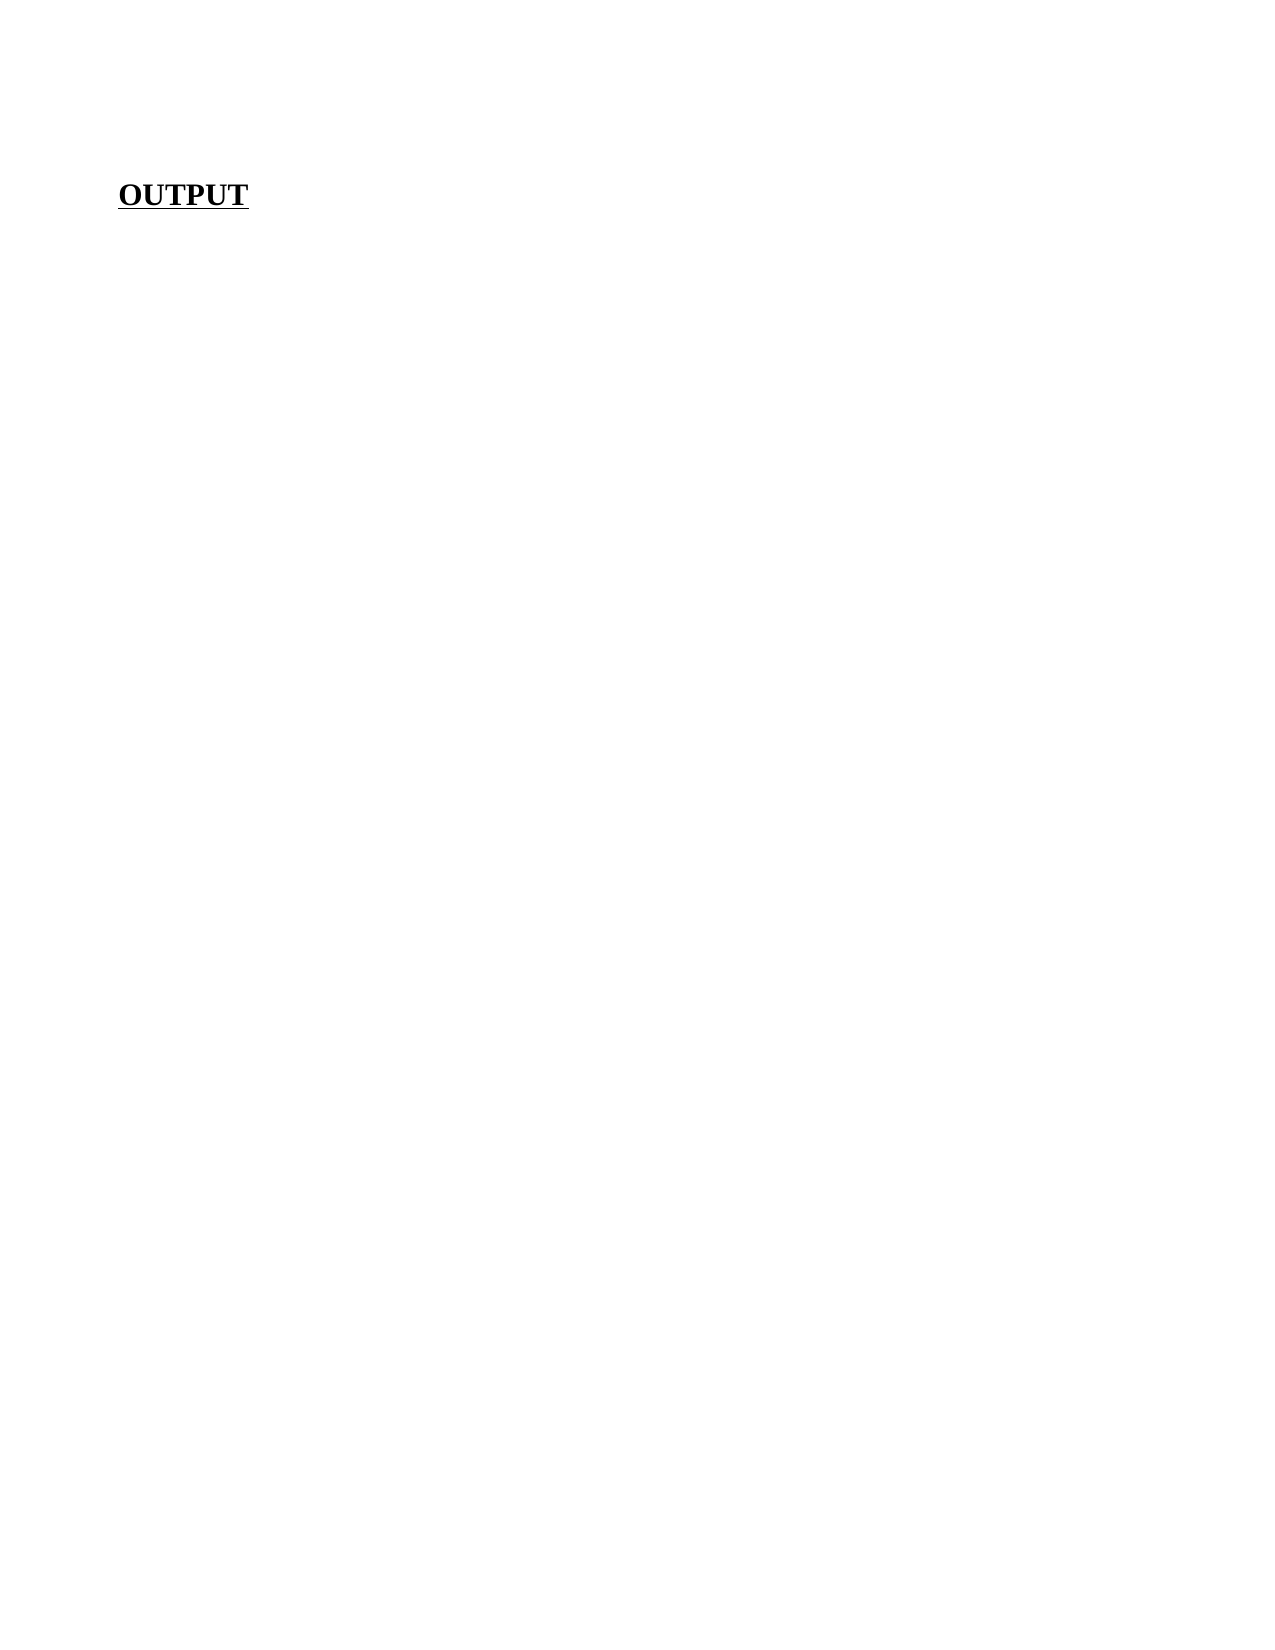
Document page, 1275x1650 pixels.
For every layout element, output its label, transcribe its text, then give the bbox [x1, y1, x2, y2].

text OUTPUT [118, 176, 1157, 212]
